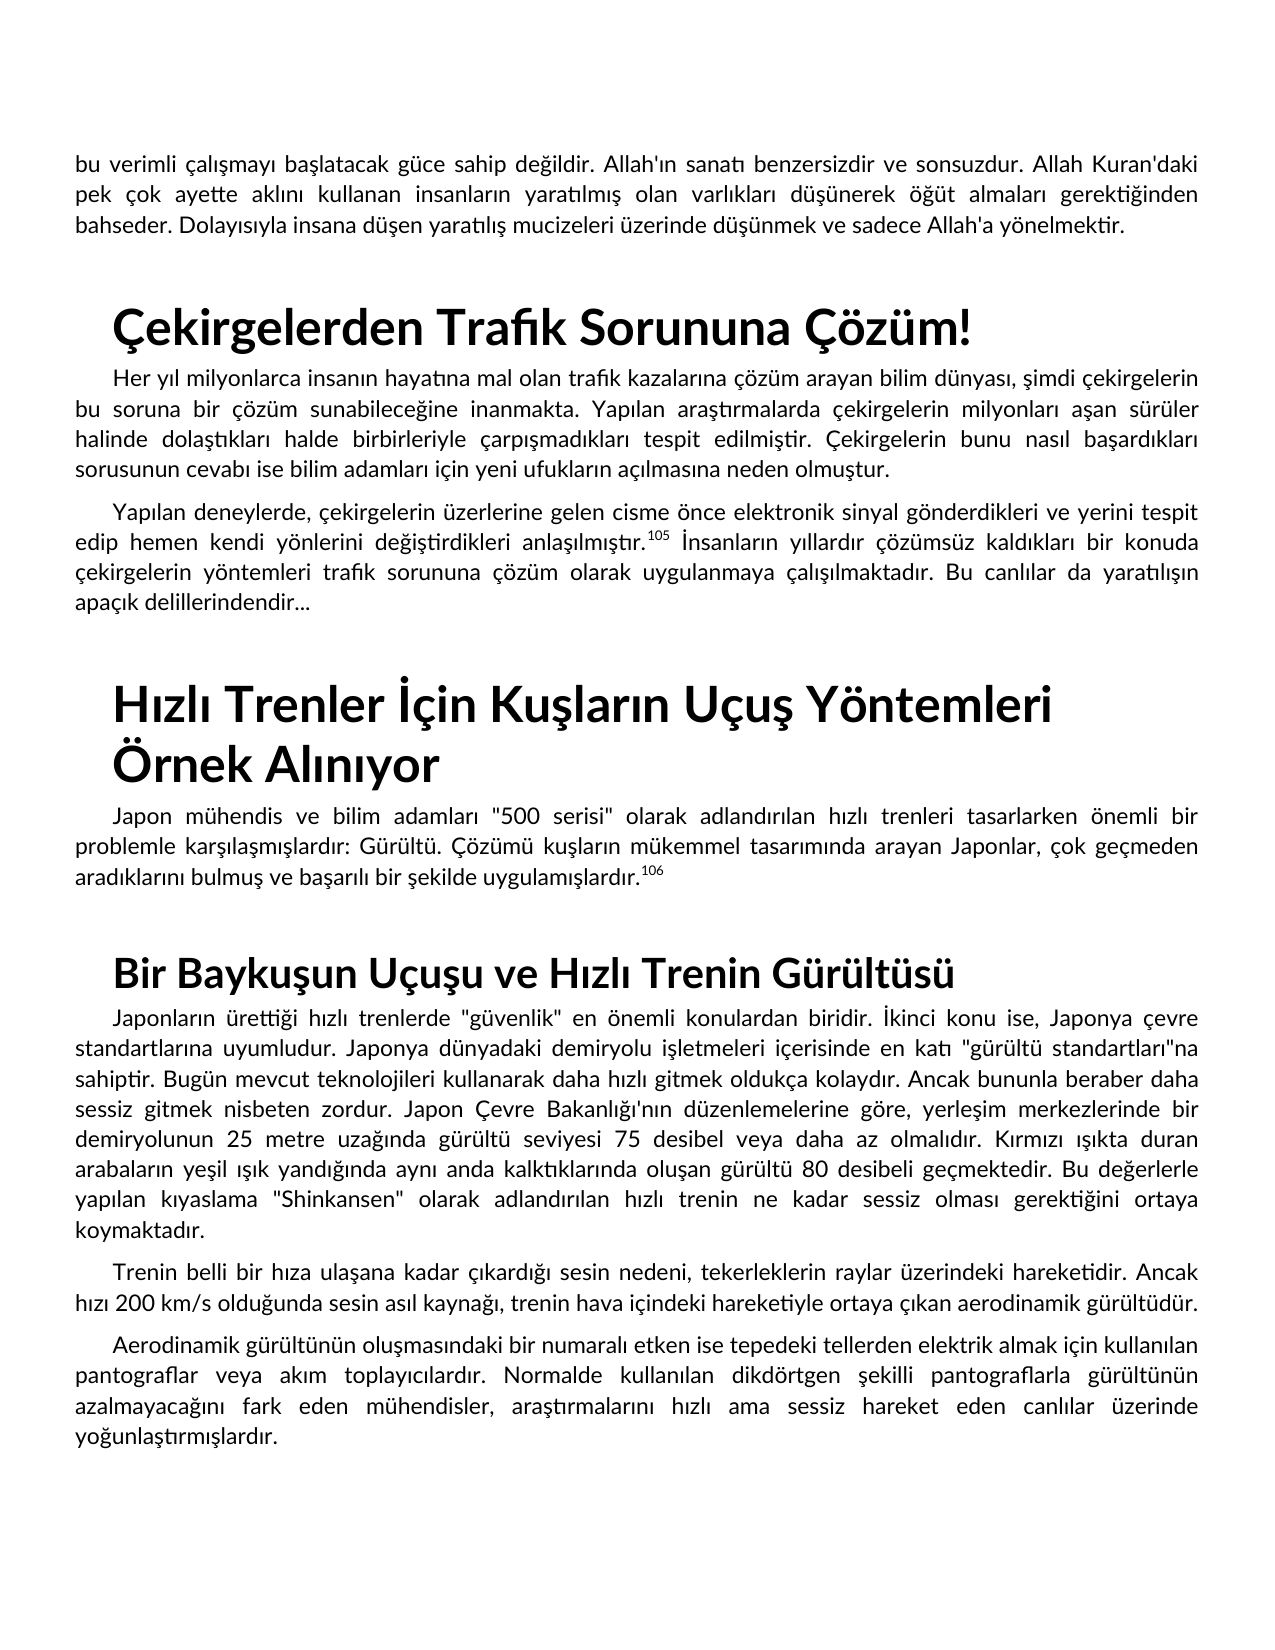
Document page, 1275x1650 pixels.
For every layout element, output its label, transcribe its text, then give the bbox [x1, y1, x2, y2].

subtitle Hızlı Trenler İçin Kuşların Uçuş Yöntemleri Örnek Alınıyor [112, 673, 1200, 793]
subtitle Bir Baykuşun Uçuşu ve Hızlı Trenin Gürültüsü [112, 948, 1200, 998]
text Japonların ürettiği hızlı trenlerde "güvenlik" en önemli konulardan biridir. İkinci konu ise, Japonya çevre standartlarına uyumludur. Japonya dünyadaki demiryolu işletmeleri içerisinde en katı "gürültü standartları"na sahiptir. Bugün mevcut teknolojileri kullanarak daha hızlı gitmek oldukça kolaydır. Ancak bununla beraber daha sessiz gitmek nisbeten zordur. Japon Çevre Bakanlığı'nın düzenlemelerine göre, yerleşim merkezlerinde bir demiryolunun 25 metre uzağında gürültü seviyesi 75 desibel veya daha az olmalıdır. Kırmızı ışıkta duran arabaların yeşil ışık yandığında aynı anda kalktıklarında oluşan gürültü 80 desibeli geçmektedir. Bu değerlerle yapılan kıyaslama "Shinkansen" olarak adlandırılan hızlı trenin ne kadar sessiz olması gerektiğini ortaya koymaktadır. [75, 1004, 1200, 1243]
subtitle Çekirgelerden Trafik Sorununa Çözüm! [112, 296, 1200, 356]
text bu verimli çalışmayı başlatacak güce sahip değildir. Allah'ın sanatı benzersizdir ve sonsuzdur. Allah Kuran'daki pek çok ayette aklını kullanan insanların yaratılmış olan varlıkları düşünerek öğüt almaları gerektiğinden bahseder. Dolayısıyla insana düşen yaratılış mucizeleri üzerinde düşünmek ve sadece Allah'a yönelmektir. [75, 150, 1200, 238]
text Her yıl milyonlarca insanın hayatına mal olan trafik kazalarına çözüm arayan bilim dünyası, şimdi çekirgelerin bu soruna bir çözüm sunabileceğine inanmakta. Yapılan araştırmalarda çekirgelerin milyonları aşan sürüler halinde dolaştıkları halde birbirleriyle çarpışmadıkları tespit edilmiştir. Çekirgelerin bunu nasıl başardıkları sorusunun cevabı ise bilim adamları için yeni ufukların açılmasına neden olmuştur. [75, 364, 1200, 482]
text Trenin belli bir hıza ulaşana kadar çıkardığı sesin nedeni, tekerleklerin raylar üzerindeki hareketidir. Ancak hızı 200 km/s olduğunda sesin asıl kaynağı, trenin hava içindeki hareketiyle ortaya çıkan aerodinamik gürültüdür. [75, 1258, 1200, 1316]
text Aerodinamik gürültünün oluşmasındaki bir numaralı etken ise tepedeki tellerden elektrik almak için kullanılan pantograflar veya akım toplayıcılardır. Normalde kullanılan dikdörtgen şekilli pantograflarla gürültünün azalmayacağını fark eden mühendisler, araştırmalarını hızlı ama sessiz hareket eden canlılar üzerinde yoğunlaştırmışlardır. [75, 1331, 1200, 1449]
text Yapılan deneylerde, çekirgelerin üzerlerine gelen cisme önce elektronik sinyal gönderdikleri ve yerini tespit edip hemen kendi yönlerini değiştirdikleri anlaşılmıştır.105 İnsanların yıllardır çözümsüz kaldıkları bir konuda çekirgelerin yöntemleri trafik sorununa çözüm olarak uygulanmaya çalışılmaktadır. Bu canlılar da yaratılışın apaçık delillerindendir... [75, 497, 1200, 616]
text Japon mühendis ve bilim adamları "500 serisi" olarak adlandırılan hızlı trenleri tasarlarken önemli bir problemle karşılaşmışlardır: Gürültü. Çözümü kuşların mükemmel tasarımında arayan Japonlar, çok geçmeden aradıklarını bulmuş ve başarılı bir şekilde uygulamışlardır.106 [75, 802, 1200, 890]
